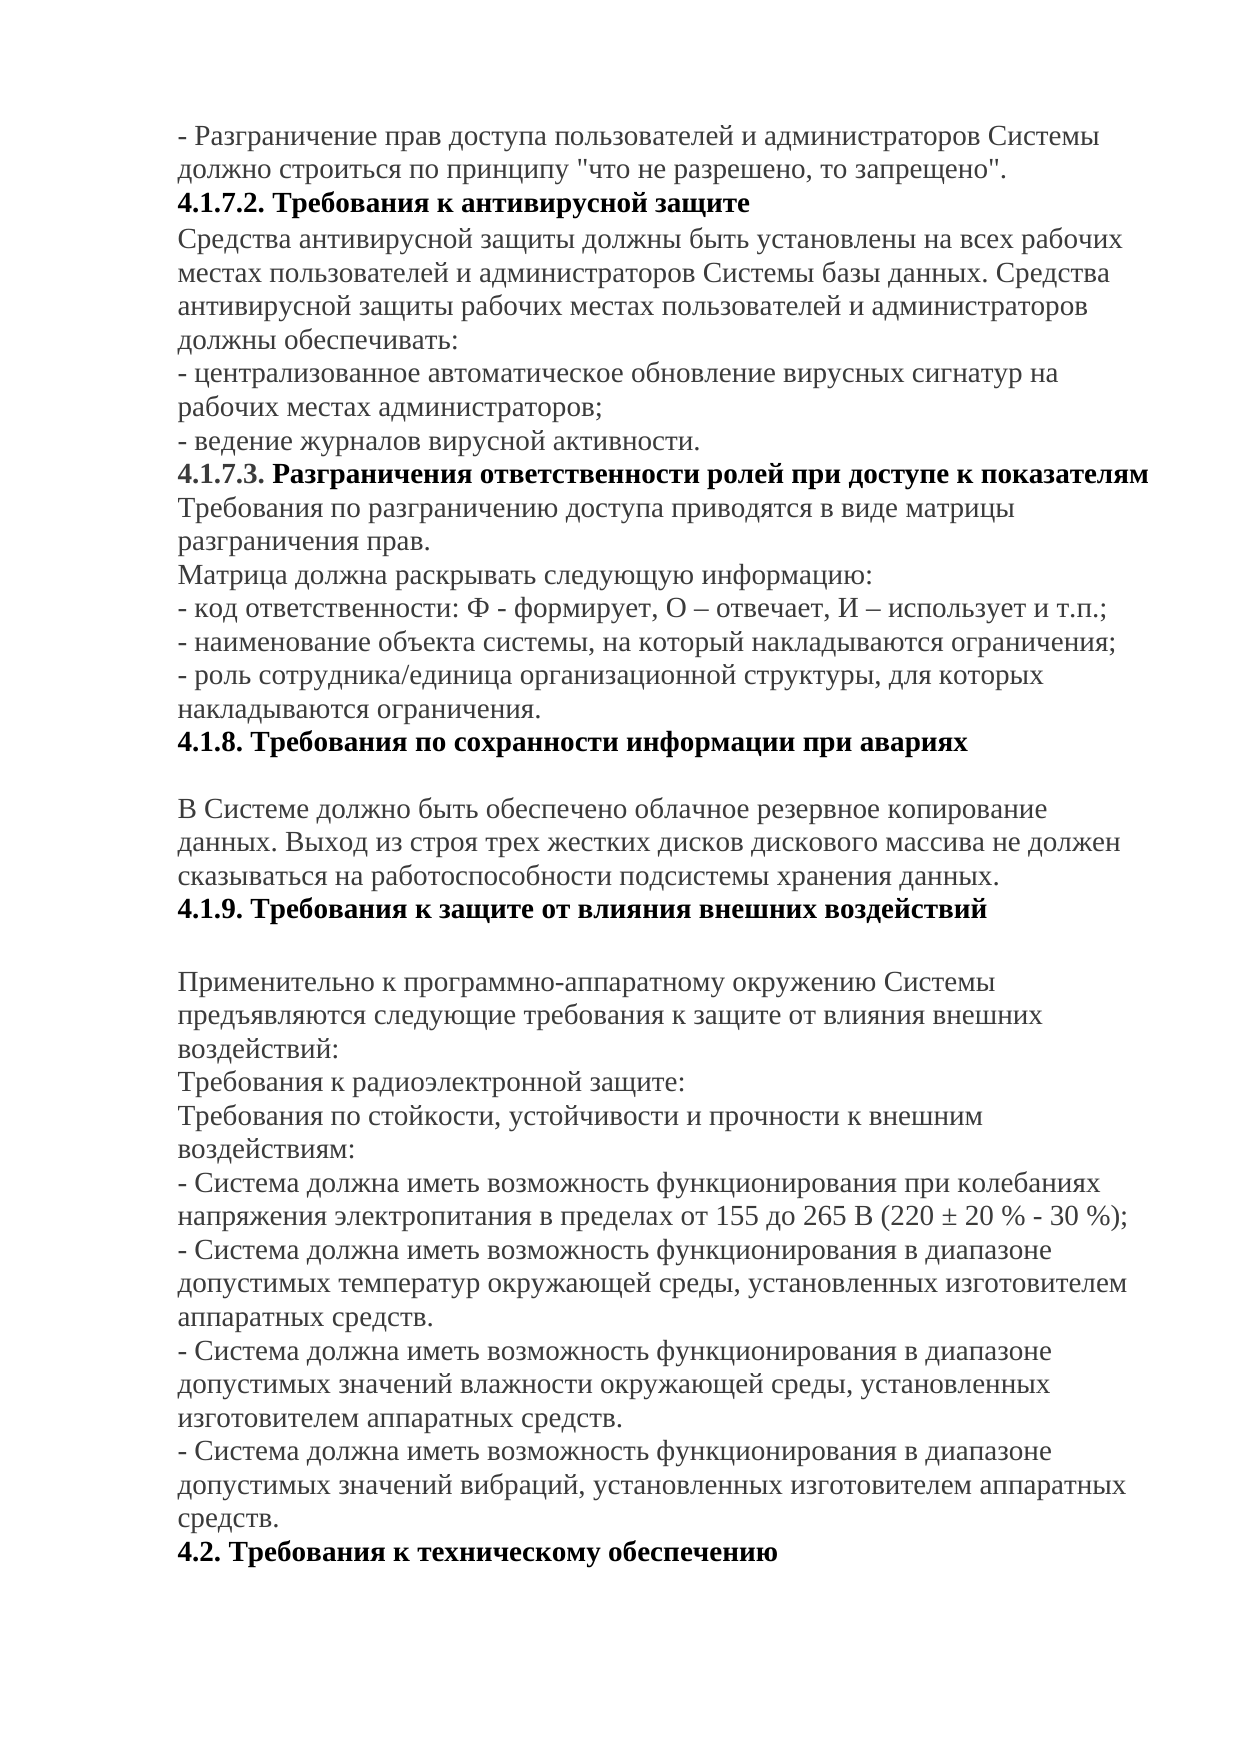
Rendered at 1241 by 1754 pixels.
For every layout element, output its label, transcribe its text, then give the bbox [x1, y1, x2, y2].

text 4.1.9. Требования к защите от влияния внешних воздействий [177, 891, 1152, 925]
text Применительно к программно-аппаратному окружению Системы предъявляются следующие требования к защите от влияния внешних воздействий: Требования к радиоэлектронной защите: Требования по стойкости, устойчивости и прочности к внешним воздействиям: - Система должна иметь возможность функционирования при колебаниях напряжения электропитания в пределах от 155 до 265 В (220 ± 20 % - 30 %); - Система должна иметь возможность функционирования в диапазоне допустимых температур окружающей среды, установленных изготовителем аппаратных средств. - Система должна иметь возможность функционирования в диапазоне допустимых значений влажности окружающей среды, установленных изготовителем аппаратных средств. - Система должна иметь возможность функционирования в диапазоне допустимых значений вибраций, установленных изготовителем аппаратных средств. [177, 964, 1152, 1534]
text 4.1.7.2. Требования к антивирусной защите [177, 185, 1152, 219]
text - Разграничение прав доступа пользователей и администраторов Системы должно строиться по принципу "что не разрешено, то запрещено". [177, 118, 1152, 185]
text 4.1.7.3. Разграничения ответственности ролей при доступе к показателям [177, 456, 1152, 490]
text 4.1.8. Требования по сохранности информации при авариях [177, 724, 1152, 758]
text Матрица должна раскрывать следующую информацию: - код ответственности: Ф - формирует, О – отвечает, И – использует и т.п.; - наименование объекта системы, на который накладываются ограничения; - роль сотрудника/единица организационной структуры, для которых накладываются ограничения. [177, 557, 1152, 724]
text Требования по разграничению доступа приводятся в виде матрицы разграничения прав. [177, 490, 1152, 557]
text Средства антивирусной защиты должны быть установлены на всех рабочих местах пользователей и администраторов Системы базы данных. Средства антивирусной защиты рабочих местах пользователей и администраторов должны обеспечивать: - централизованное автоматическое обновление вирусных сигнатур на рабочих местах администраторов; - ведение журналов вирусной активности. [177, 221, 1152, 456]
text 4.2. Требования к техническому обеспечению [177, 1534, 1152, 1567]
text В Системе должно быть обеспечено облачное резервное копирование данных. Выход из строя трех жестких дисков дискового массива не должен сказываться на работоспособности подсистемы хранения данных. [177, 791, 1152, 891]
